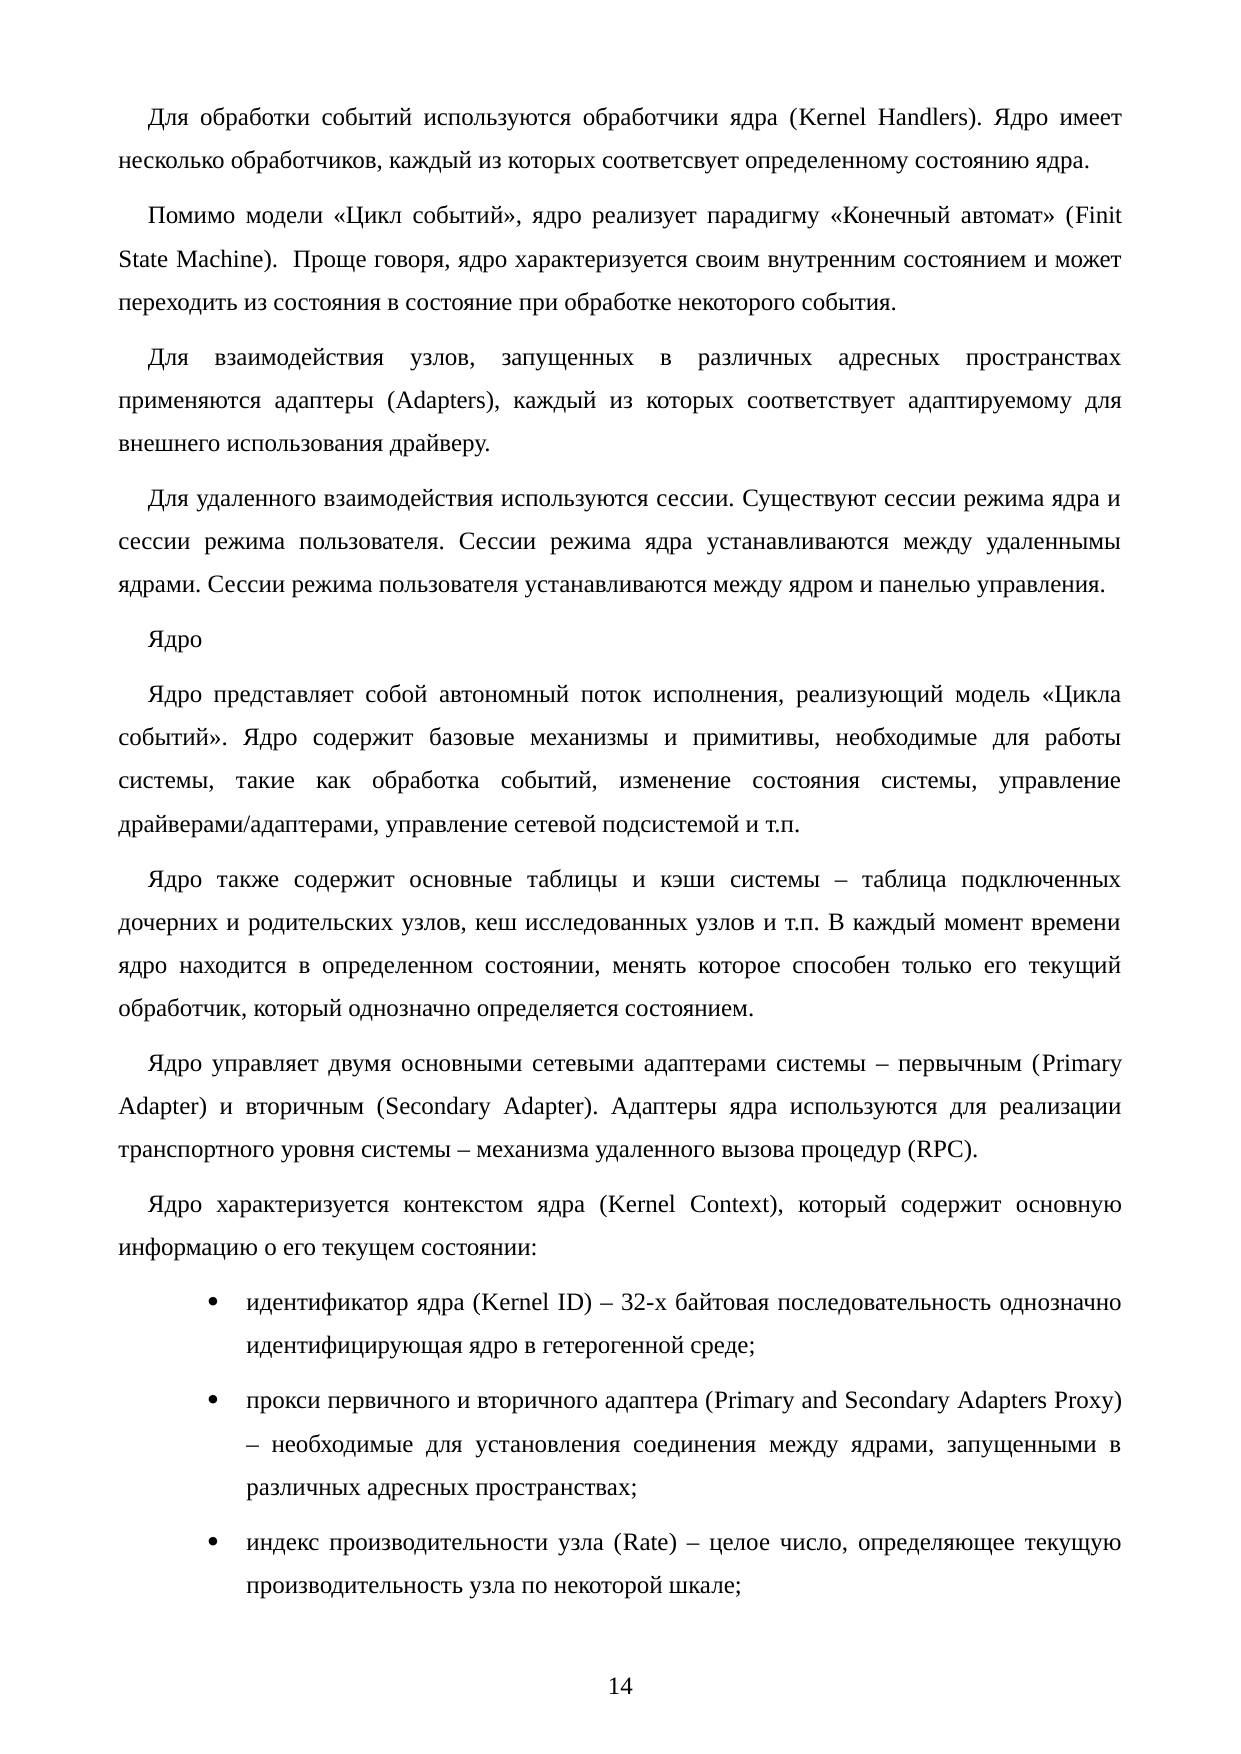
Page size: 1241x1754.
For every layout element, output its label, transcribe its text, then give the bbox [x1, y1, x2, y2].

list индекс производительности узла (Rate) – целое число, определяющее текущую производительность узла по некоторой шкале; [209, 1527, 1122, 1599]
list прокси первичного и вторичного адаптера (Primary and Secondary Adapters Proxy) – необходимые для установления соединения между ядрами, запущенными в различных адресных пространствах; [209, 1386, 1122, 1501]
text Ядро управляет двумя основными сетевыми адаптерами системы – первычным (Primary Adapter) и вторичным (Secondary Adapter). Адаптеры ядра используются для реализации транспортного уровня системы – механизма удаленного вызова процедур (RPC). [118, 1048, 1122, 1163]
text Ядро представляет собой автономный поток исполнения, реализующий модель «Цикла событий». Ядро содержит базовые механизмы и примитивы, необходимые для работы системы, такие как обработка событий, изменение состояния системы, управление драйверами/адаптерами, управление сетевой подсистемой и т.п. [118, 679, 1122, 837]
text Для обработки событий используются обработчики ядра (Kernel Handlers). Ядро имеет несколько обработчиков, каждый из которых соответсвует определенному состоянию ядра. [118, 102, 1122, 174]
text Для удаленного взаимодействия используются сессии. Существуют сессии режима ядра и сессии режима пользователя. Сессии режима ядра устанавливаются между удаленнымы ядрами. Сессии режима пользователя устанавливаются между ядром и панелью управления. [118, 483, 1122, 598]
text Ядро характеризуется контекстом ядра (Kernel Context), который содержит основную информацию о его текущем состоянии: [118, 1189, 1122, 1261]
text Ядро [118, 624, 1122, 653]
list идентификатор ядра (Kernel ID) – 32-х байтовая последовательность однозначно идентифицирующая ядро в гетерогенной среде; [209, 1287, 1122, 1359]
text Для взаимодействия узлов, запущенных в различных адресных пространствах применяются адаптеры (Adapters), каждый из которых соответствует адаптируемому для внешнего использования драйверу. [118, 342, 1122, 457]
text Ядро также содержит основные таблицы и кэши системы – таблица подключенных дочерних и родительских узлов, кеш исследованных узлов и т.п. В каждый момент времени ядро находится в определенном состоянии, менять которое способен только его текущий обработчик, который однозначно определяется состоянием. [118, 864, 1122, 1022]
text Помимо модели «Цикл событий», ядро реализует парадигму «Конечный автомат» (Finit State Machine). Проще говоря, ядро характеризуется своим внутренним состоянием и может переходить из состояния в состояние при обработке некоторого события. [118, 201, 1122, 316]
